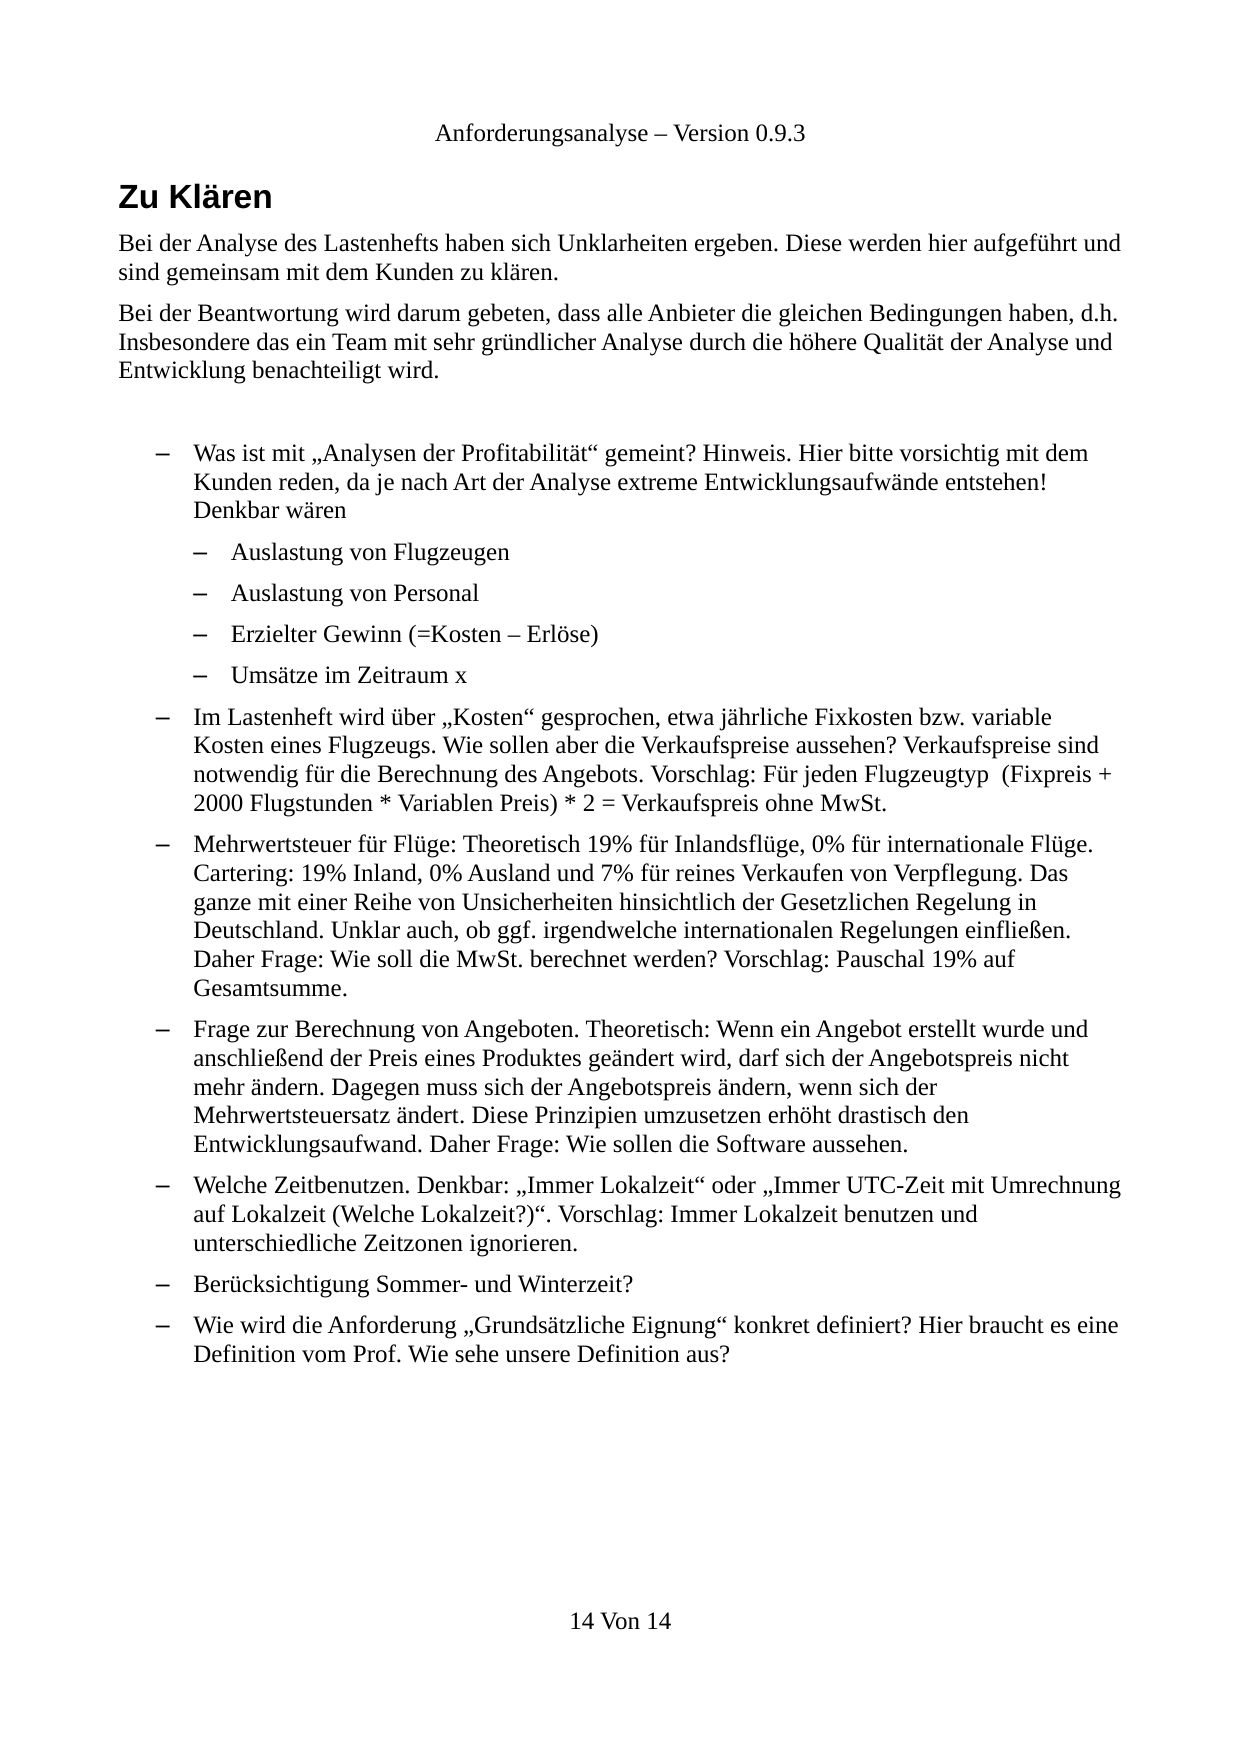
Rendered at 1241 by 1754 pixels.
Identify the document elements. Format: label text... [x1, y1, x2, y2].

subtitle Zu Klären [118, 177, 1122, 216]
list Erzielter Gewinn (=Kosten – Erlöse) [193, 619, 1122, 648]
list Auslastung von Personal [193, 578, 1122, 607]
list Was ist mit „Analysen der Profitabilität“ gemeint? Hinweis. Hier bitte vorsichtig mit dem Kunden reden, da je nach Art der Analyse extreme Entwicklungsaufwände entstehen! Denkbar wären [156, 438, 1122, 524]
list Welche Zeitbenutzen. Denkbar: „Immer Lokalzeit“ oder „Immer UTC-Zeit mit Umrechnung auf Lokalzeit (Welche Lokalzeit?)“. Vorschlag: Immer Lokalzeit benutzen und unterschiedliche Zeitzonen ignorieren. [156, 1171, 1122, 1257]
list Berücksichtigung Sommer- und Winterzeit? [156, 1269, 1122, 1298]
text Bei der Beantwortung wird darum gebeten, dass alle Anbieter die gleichen Bedingungen haben, d.h. Insbesondere das ein Team mit sehr gründlicher Analyse durch die höhere Qualität der Analyse und Entwicklung benachteiligt wird. [118, 298, 1122, 384]
list Im Lastenheft wird über „Kosten“ gesprochen, etwa jährliche Fixkosten bzw. variable Kosten eines Flugzeugs. Wie sollen aber die Verkaufspreise aussehen? Verkaufspreise sind notwendig für die Berechnung des Angebots. Vorschlag: Für jeden Flugzeugtyp (Fixpreis + 2000 Flugstunden * Variablen Preis) * 2 = Verkaufspreis ohne MwSt. [156, 702, 1122, 817]
list Wie wird die Anforderung „Grundsätzliche Eignung“ konkret definiert? Hier braucht es eine Definition vom Prof. Wie sehe unsere Definition aus? [156, 1311, 1122, 1368]
list Auslastung von Flugzeugen [193, 537, 1122, 566]
list Mehrwertsteuer für Flüge: Theoretisch 19% für Inlandsflüge, 0% für internationale Flüge. Cartering: 19% Inland, 0% Ausland und 7% für reines Verkaufen von Verpflegung. Das ganze mit einer Reihe von Unsicherheiten hinsichtlich der Gesetzlichen Regelung in Deutschland. Unklar auch, ob ggf. irgendwelche internationalen Regelungen einfließen. Daher Frage: Wie soll die MwSt. berechnet werden? Vorschlag: Pauschal 19% auf Gesamtsumme. [156, 829, 1122, 1002]
list Frage zur Berechnung von Angeboten. Theoretisch: Wenn ein Angebot erstellt wurde und anschließend der Preis eines Produktes geändert wird, darf sich der Angebotspreis nicht mehr ändern. Dagegen muss sich der Angebotspreis ändern, wenn sich der Mehrwertsteuersatz ändert. Diese Prinzipien umzusetzen erhöht drastisch den Entwicklungsaufwand. Daher Frage: Wie sollen die Software aussehen. [156, 1014, 1122, 1158]
text Bei der Analyse des Lastenhefts haben sich Unklarheiten ergeben. Diese werden hier aufgeführt und sind gemeinsam mit dem Kunden zu klären. [118, 228, 1122, 286]
list Umsätze im Zeitraum x [193, 661, 1122, 689]
